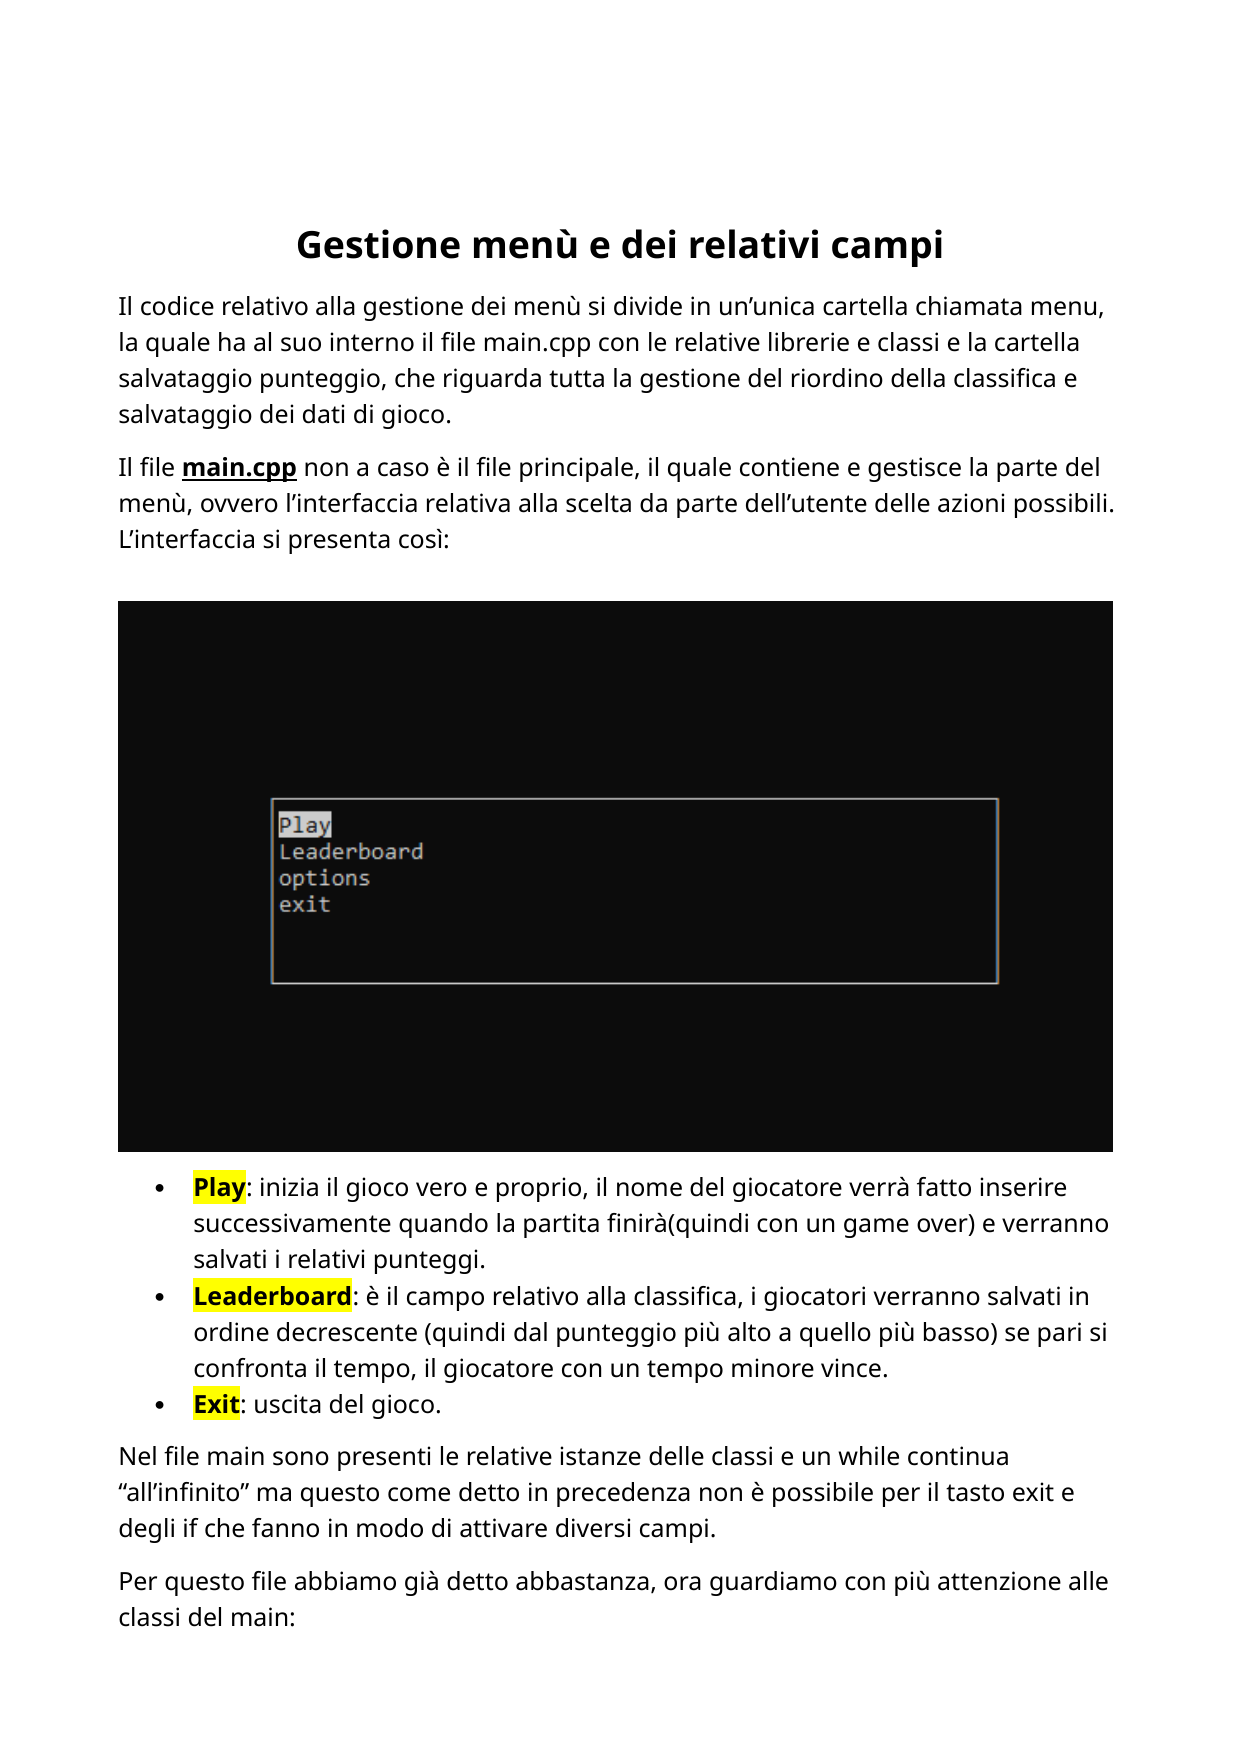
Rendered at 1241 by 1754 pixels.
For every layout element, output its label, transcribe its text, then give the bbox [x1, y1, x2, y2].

text Il codice relativo alla gestione dei menù si divide in un’unica cartella chiamata menu, la quale ha al suo interno il file main.cpp con le relative librerie e classi e la cartella salvataggio punteggio, che riguarda tutta la gestione del riordino della classifica e salvataggio dei dati di gioco. [118, 289, 1122, 431]
text Nel file main sono presenti le relative istanze delle classi e un while continua “all’infinito” ma questo come detto in precedenza non è possibile per il tasto exit e degli if che fanno in modo di attivare diversi campi. [118, 1439, 1122, 1545]
list Play: inizia il gioco vero e proprio, il nome del giocatore verrà fatto inserire successivamente quando la partita finirà(quindi con un game over) e verranno salvati i relativi punteggi. [156, 1170, 1122, 1276]
list Exit: uscita del gioco. [156, 1386, 1122, 1420]
text Il file main.cpp non a caso è il file principale, il quale contiene e gestisce la parte del menù, ovvero l’interfaccia relativa alla scelta da parte dell’utente delle azioni possibili. L’interfaccia si presenta così: [118, 450, 1122, 556]
list Leaderboard: è il campo relativo alla classifica, i giocatori verranno salvati in ordine decrescente (quindi dal punteggio più alto a quello più basso) se pari si confronta il tempo, il giocatore con un tempo minore vince. [156, 1278, 1122, 1384]
text Per questo file abbiamo già detto abbastanza, ora guardiamo con più attenzione alle classi del main: [118, 1564, 1122, 1634]
text Gestione menù e dei relativi campi [118, 218, 1122, 269]
